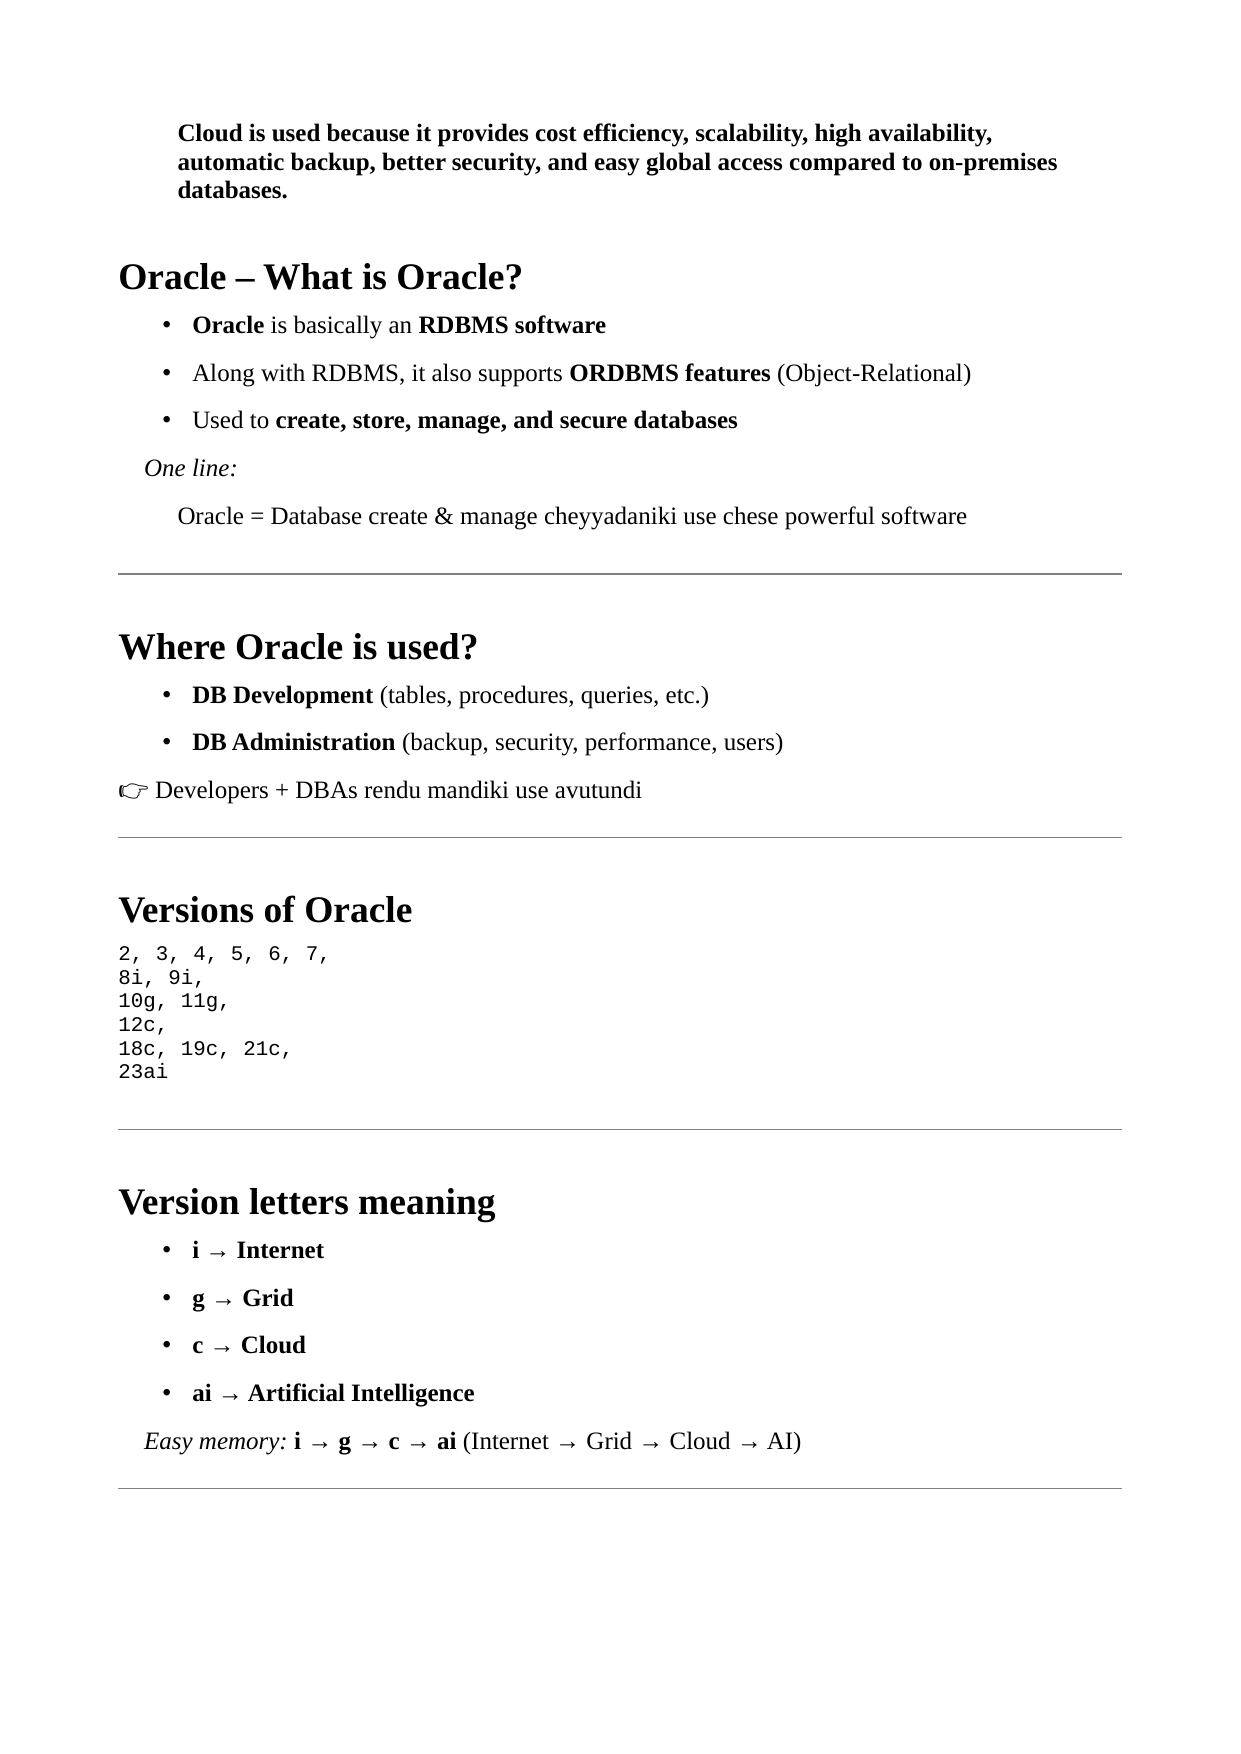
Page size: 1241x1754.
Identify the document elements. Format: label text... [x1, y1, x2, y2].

list g → Grid [162, 1283, 1122, 1312]
text 2, 3, 4, 5, 6, 7, [118, 943, 1122, 967]
list Used to create, store, manage, and secure databases [162, 406, 1122, 434]
text 23ai [118, 1061, 1122, 1085]
list c → Cloud [162, 1331, 1122, 1359]
text 8i, 9i, [118, 967, 1122, 991]
text Cloud is used because it provides cost efficiency, scalability, high availability, automatic backup, better security, and easy global access compared to on-premises databases. [177, 118, 1063, 204]
subtitle Where Oracle is used? [118, 624, 1122, 667]
subtitle Oracle – What is Oracle? [118, 255, 1122, 298]
list ai → Artificial Intelligence [162, 1378, 1122, 1407]
text 🧠 One line: [118, 453, 1122, 482]
list DB Administration (backup, security, performance, users) [162, 727, 1122, 756]
list i → Internet [162, 1235, 1122, 1264]
subtitle Version letters meaning [118, 1180, 1122, 1223]
list Oracle is basically an RDBMS software [162, 310, 1122, 339]
text Oracle = Database create & manage cheyyadaniki use chese powerful software [177, 501, 1063, 529]
text 🧠 Easy memory: i → g → c → ai (Internet → Grid → Cloud → AI) [118, 1426, 1122, 1454]
list DB Development (tables, procedures, queries, etc.) [162, 680, 1122, 708]
list Along with RDBMS, it also supports ORDBMS features (Object-Relational) [162, 358, 1122, 387]
subtitle Versions of Oracle [118, 888, 1122, 931]
text 👉 Developers + DBAs rendu mandiki use avutundi [118, 775, 1122, 804]
text 10g, 11g, [118, 991, 1122, 1014]
text 18c, 19c, 21c, [118, 1038, 1122, 1061]
text 12c, [118, 1014, 1122, 1038]
